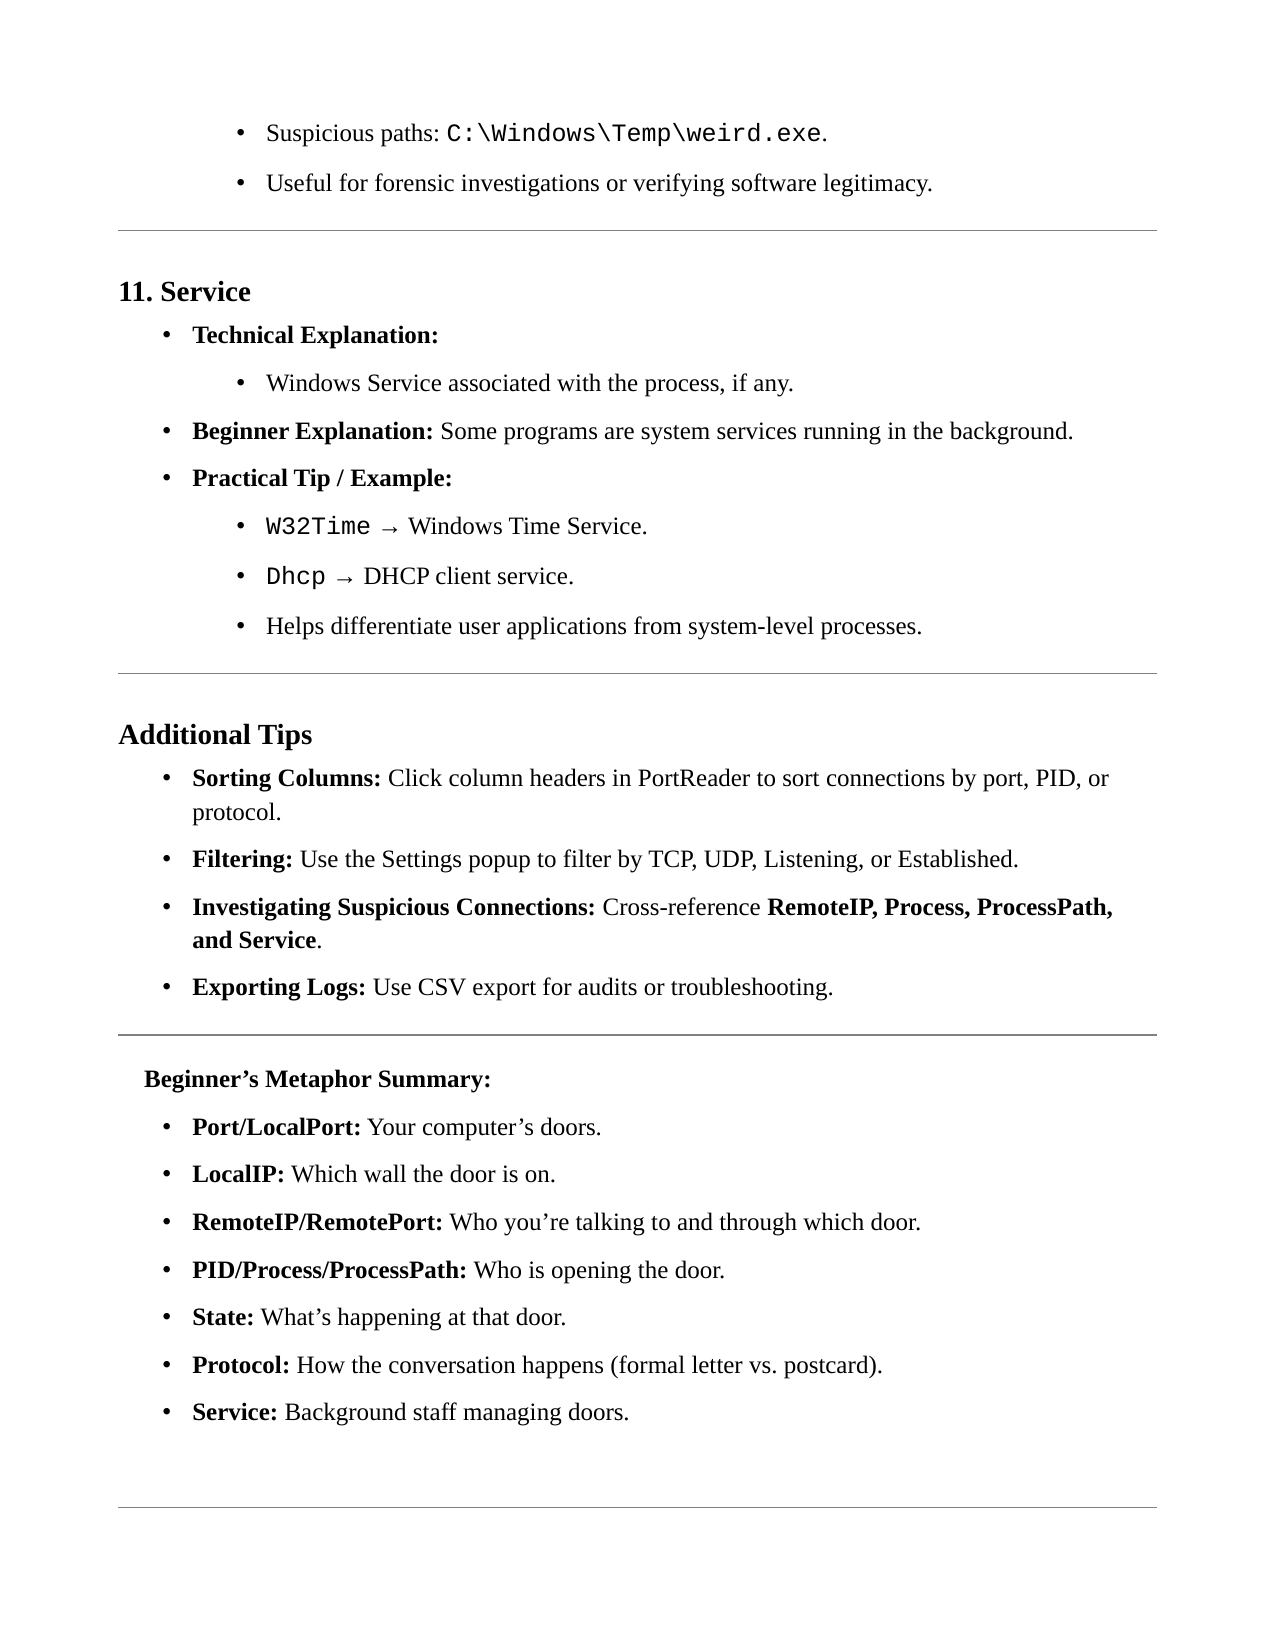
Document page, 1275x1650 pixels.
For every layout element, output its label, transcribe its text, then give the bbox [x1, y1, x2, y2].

list Helps differentiate user applications from system-level processes. [236, 611, 1157, 640]
list PID/Process/ProcessPath: Who is opening the door. [162, 1255, 1157, 1283]
list Dhcp → DHCP client service. [236, 561, 1157, 592]
list Technical Explanation: [162, 321, 1157, 349]
list Filtering: Use the Settings popup to filter by TCP, UDP, Listening, or Established. [162, 844, 1157, 873]
list RemoteIP/RemotePort: Who you’re talking to and through which door. [162, 1207, 1157, 1236]
list Service: Background staff managing doors. [162, 1397, 1157, 1426]
list LocalIP: Which wall the door is on. [162, 1159, 1157, 1188]
list Useful for forensic investigations or verifying software legitimacy. [236, 168, 1157, 197]
list Windows Service associated with the process, if any. [236, 368, 1157, 397]
subtitle 11. Service [118, 274, 1157, 308]
list Exporting Logs: Use CSV export for audits or troubleshooting. [162, 972, 1157, 1001]
subtitle Additional Tips [118, 717, 1157, 751]
list Port/LocalPort: Your computer’s doors. [162, 1112, 1157, 1141]
list Sorting Columns: Click column headers in PortReader to sort connections by port, PID, or protocol. [162, 763, 1157, 825]
list Beginner Explanation: Some programs are system services running in the background. [162, 416, 1157, 444]
list Protocol: How the conversation happens (formal letter vs. postcard). [162, 1350, 1157, 1379]
list W32Time → Windows Time Service. [236, 511, 1157, 542]
list Investigating Suspicious Connections: Cross-reference RemoteIP, Process, ProcessPath, and Service. [162, 892, 1157, 953]
list Suspicious paths: C:\Windows\Temp\weird.exe. [236, 118, 1157, 149]
list Practical Tip / Example: [162, 463, 1157, 492]
list State: What’s happening at that door. [162, 1302, 1157, 1331]
text 💡 Beginner’s Metaphor Summary: [118, 1064, 1157, 1093]
